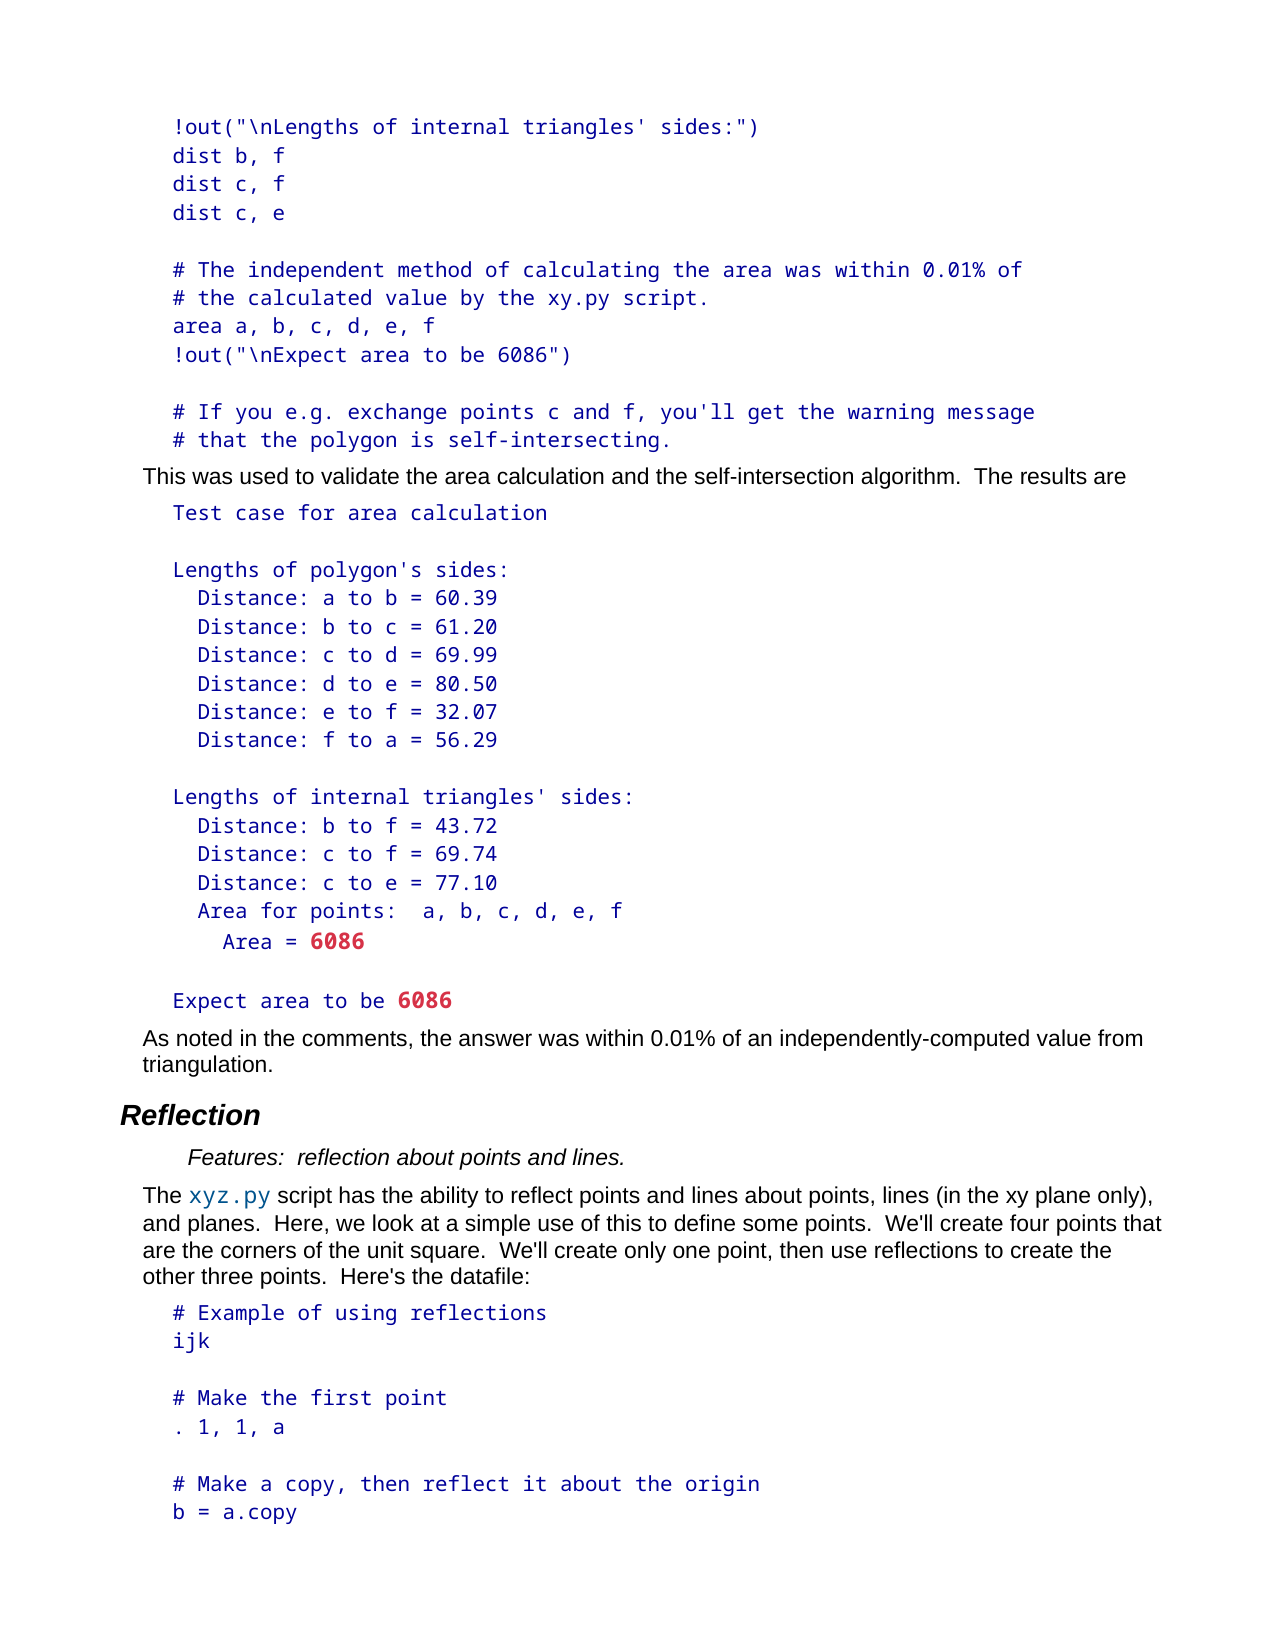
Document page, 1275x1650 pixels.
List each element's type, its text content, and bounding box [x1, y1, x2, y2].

text Test case for area calculation [172, 498, 1162, 526]
text # the calculated value by the xy.py script. [172, 283, 1162, 312]
text Distance: c to f = 69.74 [172, 839, 1162, 868]
text Distance: f to a = 56.29 [172, 726, 1162, 754]
subtitle Reflection [120, 1098, 1162, 1132]
text This was used to validate the area calculation and the self-intersection algorithm. The results are [142, 463, 1162, 489]
text !out("\nLengths of internal triangles' sides:") [172, 112, 1162, 141]
text Features: reflection about points and lines. [187, 1144, 1117, 1170]
text Distance: e to f = 32.07 [172, 697, 1162, 726]
text !out("\nExpect area to be 6086") [172, 340, 1162, 368]
text b = a.copy [172, 1497, 1162, 1526]
text . 1, 1, a [172, 1412, 1162, 1440]
text The xyz.py script has the ability to reflect points and lines about points, lines (in the xy plane only), and planes. Here, we look at a simple use of this to define some points. We'll create four points that are the corners of the unit square. We'll create only one point, then use reflections to create the other three points. Here's the datafile: [142, 1179, 1162, 1289]
text ijk [172, 1327, 1162, 1355]
text Lengths of polygon's sides: [172, 555, 1162, 583]
text Distance: d to e = 80.50 [172, 669, 1162, 697]
text dist c, e [172, 198, 1162, 226]
text Area for points: a, b, c, d, e, f [172, 896, 1162, 924]
text # Make the first point [172, 1383, 1162, 1412]
text dist c, f [172, 169, 1162, 198]
text Distance: c to d = 69.99 [172, 640, 1162, 669]
text area a, b, c, d, e, f [172, 312, 1162, 340]
text # that the polygon is self-intersecting. [172, 425, 1162, 454]
text Distance: b to c = 61.20 [172, 612, 1162, 640]
text # Make a copy, then reflect it about the origin [172, 1469, 1162, 1497]
text As noted in the comments, the answer was within 0.01% of an independently-computed value from triangulation. [142, 1024, 1162, 1077]
text Lengths of internal triangles' sides: [172, 782, 1162, 811]
text # The independent method of calculating the area was within 0.01% of [172, 255, 1162, 283]
text dist b, f [172, 141, 1162, 169]
text Distance: a to b = 60.39 [172, 583, 1162, 612]
text Expect area to be 6086 [172, 984, 1162, 1016]
text Area = 6086 [172, 924, 1162, 956]
text Distance: c to e = 77.10 [172, 868, 1162, 896]
text # Example of using reflections [172, 1298, 1162, 1327]
text Distance: b to f = 43.72 [172, 811, 1162, 839]
text # If you e.g. exchange points c and f, you'll get the warning message [172, 397, 1162, 425]
